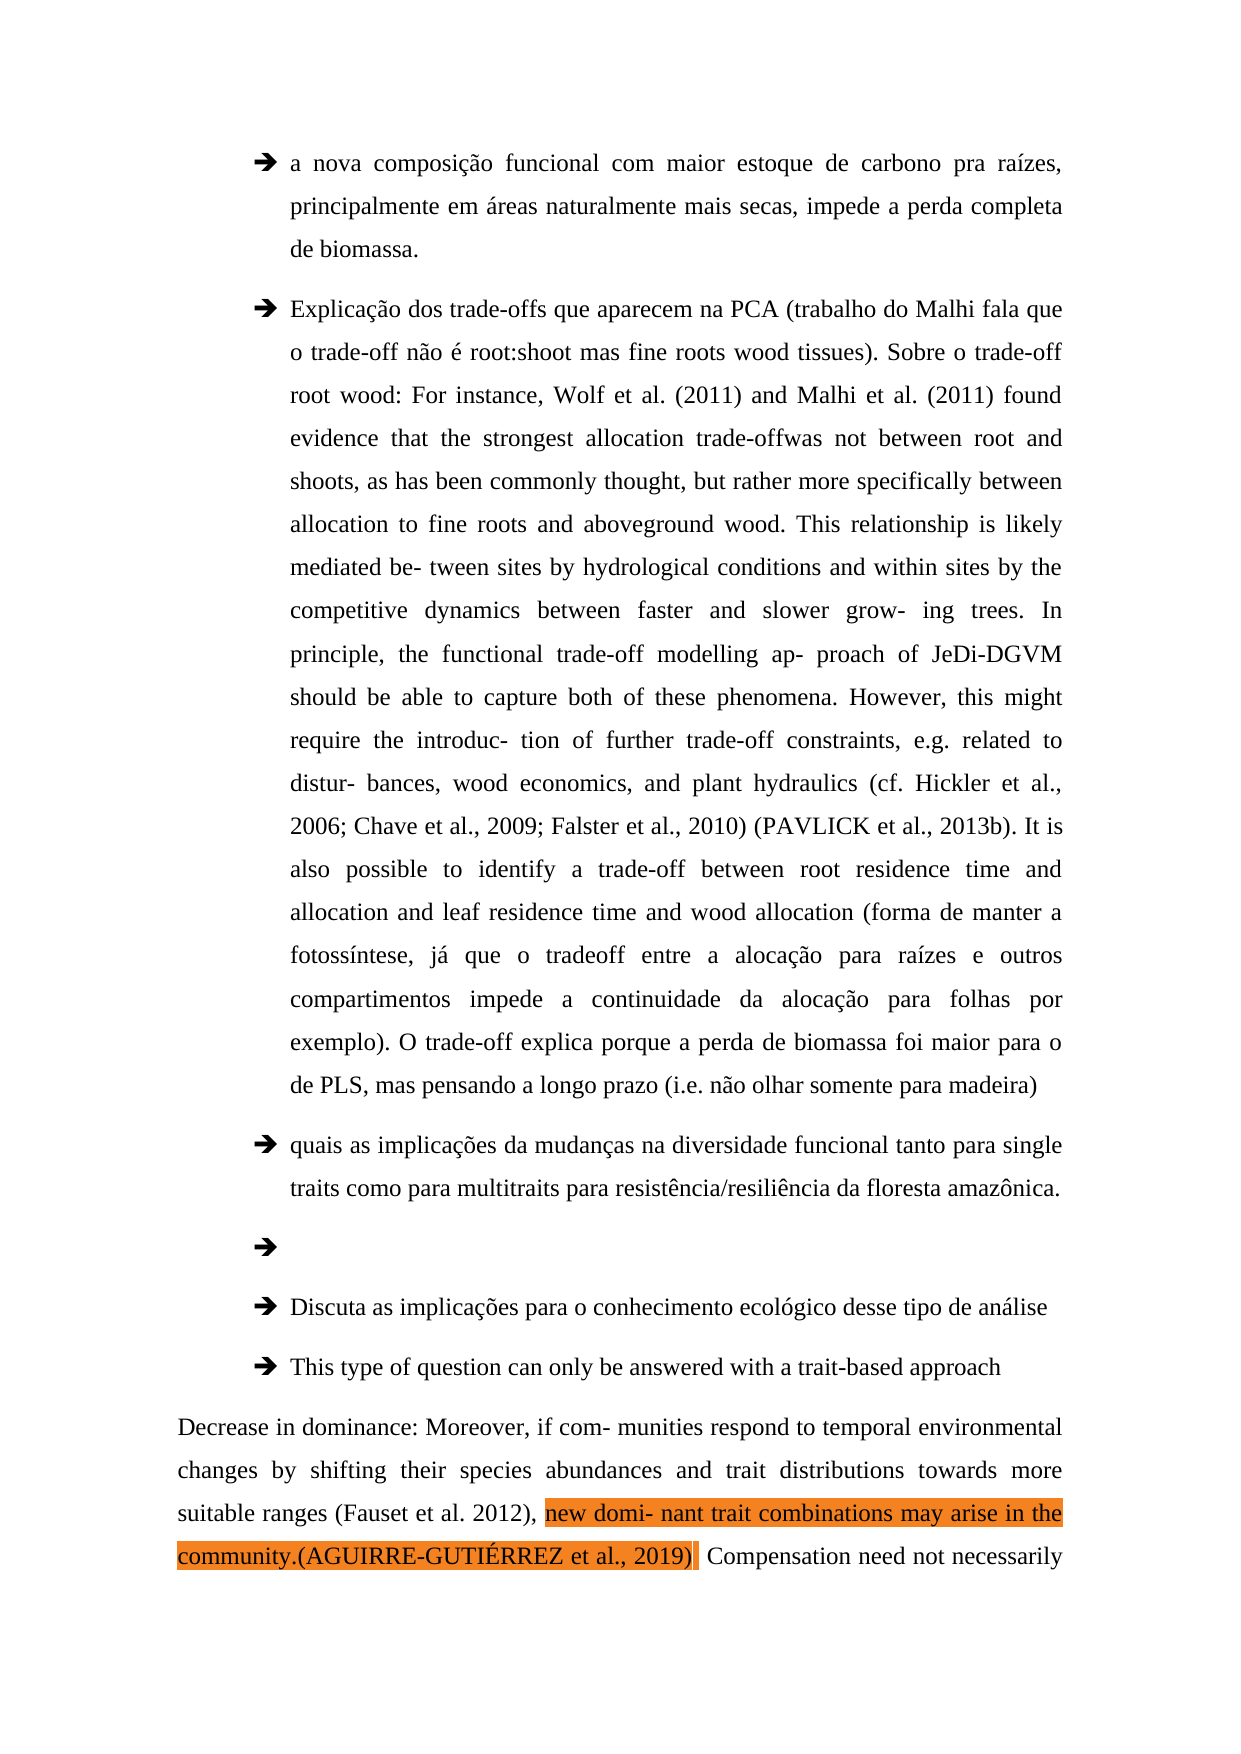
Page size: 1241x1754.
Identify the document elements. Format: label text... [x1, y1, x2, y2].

list Discuta as implicações para o conhecimento ecológico desse tipo de análise [252, 1292, 1063, 1321]
list a nova composição funcional com maior estoque de carbono pra raízes, principalmente em áreas naturalmente mais secas, impede a perda completa de biomassa. [252, 148, 1063, 263]
list Explicação dos trade-offs que aparecem na PCA (trabalho do Malhi fala que o trade-off não é root:shoot mas fine roots wood tissues). Sobre o trade-off root wood: For instance, Wolf et al. (2011) and Malhi et al. (2011) found evidence that the strongest allocation trade-offwas not between root and shoots, as has been commonly thought, but rather more specifically between allocation to fine roots and aboveground wood. This relationship is likely mediated be- tween sites by hydrological conditions and within sites by the competitive dynamics between faster and slower grow- ing trees. In principle, the functional trade-off modelling ap- proach of JeDi-DGVM should be able to capture both of these phenomena. However, this might require the introduc- tion of further trade-off constraints, e.g. related to distur- bances, wood economics, and plant hydraulics (cf. Hickler et al., 2006; Chave et al., 2009; Falster et al., 2010) (PAVLICK et al., 2013b). It is also possible to identify a trade-off between root residence time and allocation and leaf residence time and wood allocation (forma de manter a fotossíntese, já que o tradeoff entre a alocação para raízes e outros compartimentos impede a continuidade da alocação para folhas por exemplo). O trade-off explica porque a perda de biomassa foi maior para o de PLS, mas pensando a longo prazo (i.e. não olhar somente para madeira) [252, 294, 1063, 1099]
list quais as implicações da mudanças na diversidade funcional tanto para single traits como para multitraits para resistência/resiliência da floresta amazônica. [252, 1130, 1063, 1202]
text Decrease in dominance: Moreover, if com- munities respond to temporal environmental changes by shifting their species abundances and trait distributions towards more suitable ranges (Fauset et al. 2012), new domi- nant trait combinations may arise in the community.(AGUIRRE-GUTIÉRREZ et al., 2019)⁠ Compensation need not necessarily [177, 1412, 1063, 1570]
list This type of question can only be answered with a trait-based approach [252, 1352, 1063, 1381]
